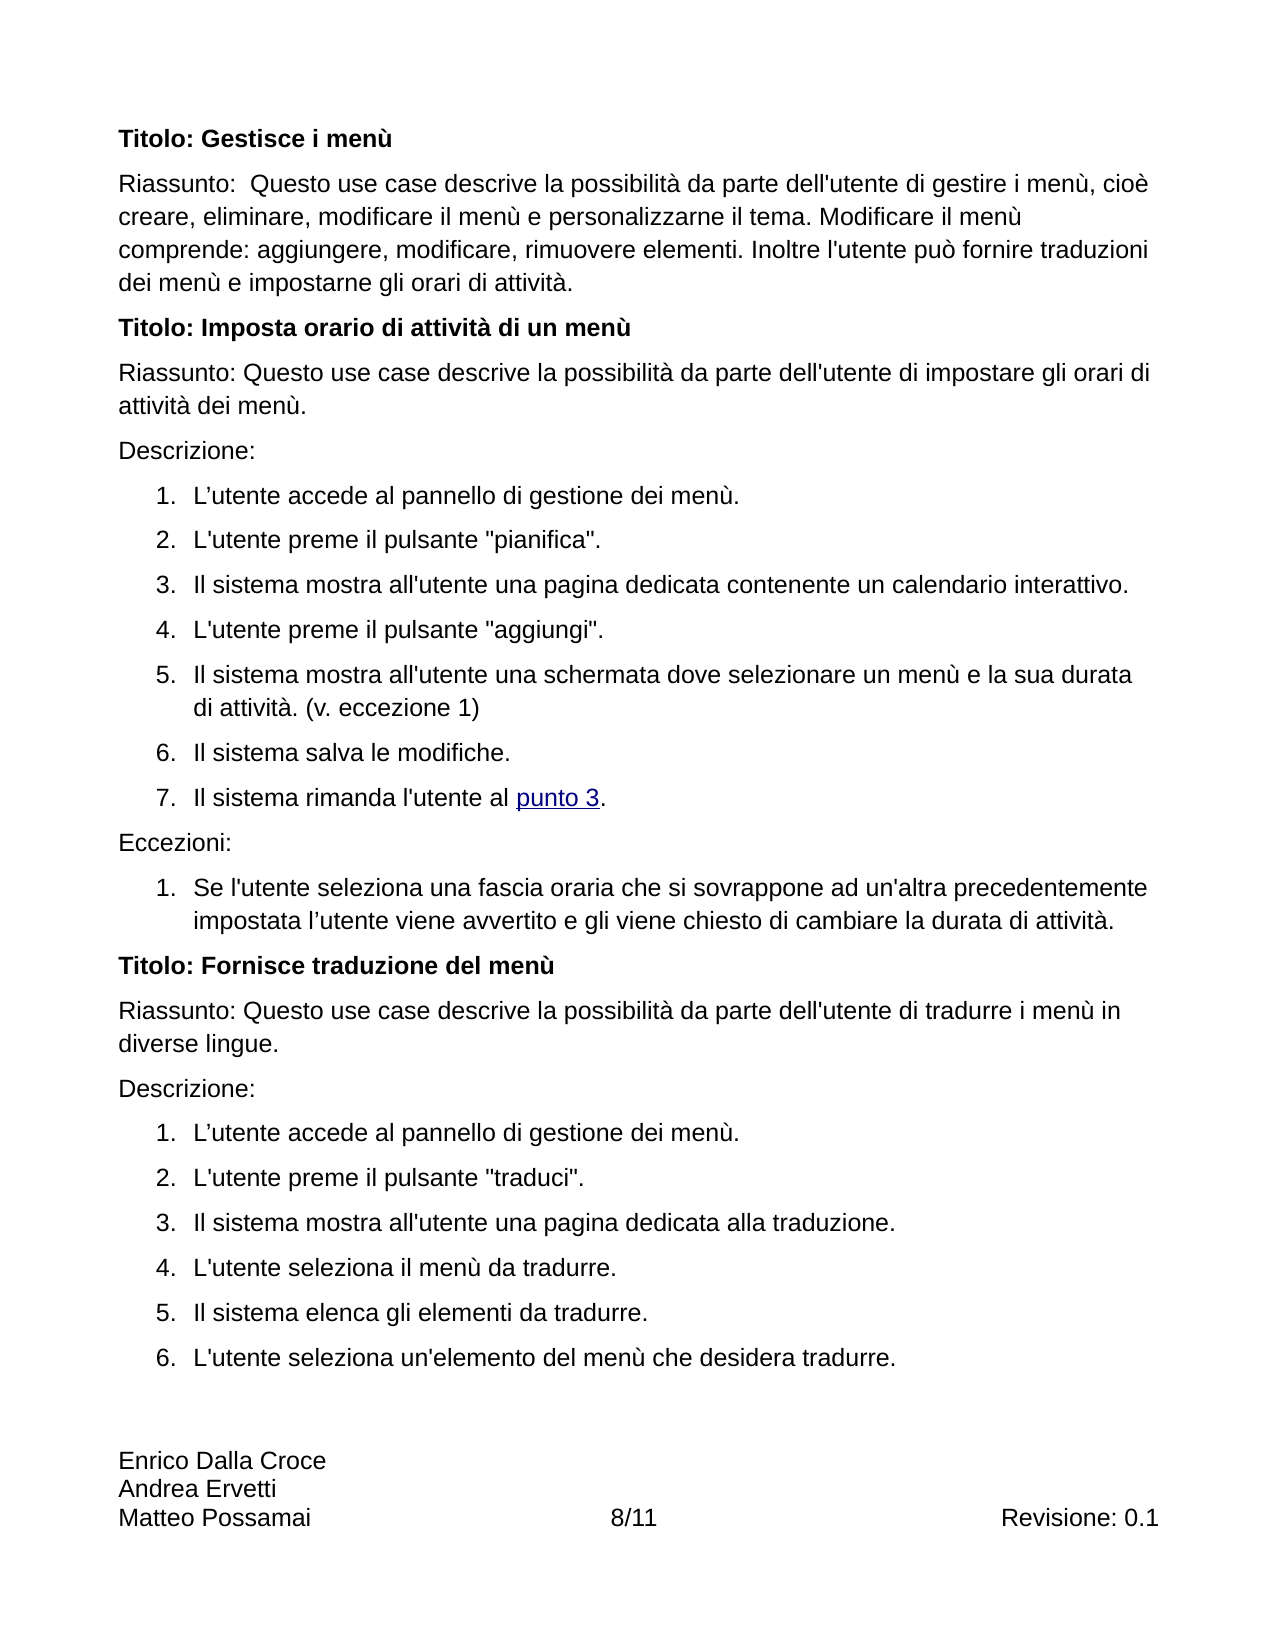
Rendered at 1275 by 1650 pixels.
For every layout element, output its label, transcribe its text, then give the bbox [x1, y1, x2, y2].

list L'utente preme il pulsante "aggiungi". [156, 615, 1157, 644]
list L’utente accede al pannello di gestione dei menù. [156, 481, 1157, 509]
list Il sistema elenca gli elementi da tradurre. [156, 1298, 1157, 1327]
text Eccezioni: [118, 828, 1157, 857]
list Il sistema mostra all'utente una schermata dove selezionare un menù e la sua durata di attività. (v. eccezione 1) [156, 660, 1157, 722]
list Il sistema rimanda l'utente al punto 3. [156, 783, 1157, 812]
list Se l'utente seleziona una fascia oraria che si sovrappone ad un'altra precedentemente impostata l’utente viene avvertito e gli viene chiesto di cambiare la durata di attività. [156, 873, 1157, 934]
text Descrizione: [118, 1073, 1157, 1102]
list L'utente seleziona un'elemento del menù che desidera tradurre. [156, 1343, 1157, 1372]
list L'utente seleziona il menù da tradurre. [156, 1253, 1157, 1282]
list Il sistema mostra all'utente una pagina dedicata alla traduzione. [156, 1208, 1157, 1237]
list Il sistema salva le modifiche. [156, 738, 1157, 767]
text Riassunto: Questo use case descrive la possibilità da parte dell'utente di gestire i menù, cioè creare, eliminare, modificare il menù e personalizzarne il tema. Modificare il menù comprende: aggiungere, modificare, rimuovere elementi. Inoltre l'utente può fornire traduzioni dei menù e impostarne gli orari di attività. [118, 169, 1157, 297]
list L’utente accede al pannello di gestione dei menù. [156, 1118, 1157, 1147]
text Riassunto: Questo use case descrive la possibilità da parte dell'utente di impostare gli orari di attività dei menù. [118, 358, 1157, 419]
text Titolo: Gestisce i menù [118, 124, 1157, 153]
text Descrizione: [118, 436, 1157, 464]
text Titolo: Imposta orario di attività di un menù [118, 313, 1157, 342]
list Il sistema mostra all'utente una pagina dedicata contenente un calendario interattivo. [156, 570, 1157, 599]
list L'utente preme il pulsante "traduci". [156, 1163, 1157, 1192]
text Riassunto: Questo use case descrive la possibilità da parte dell'utente di tradurre i menù in diverse lingue. [118, 996, 1157, 1057]
text Titolo: Fornisce traduzione del menù [118, 951, 1157, 979]
list L'utente preme il pulsante "pianifica". [156, 526, 1157, 554]
